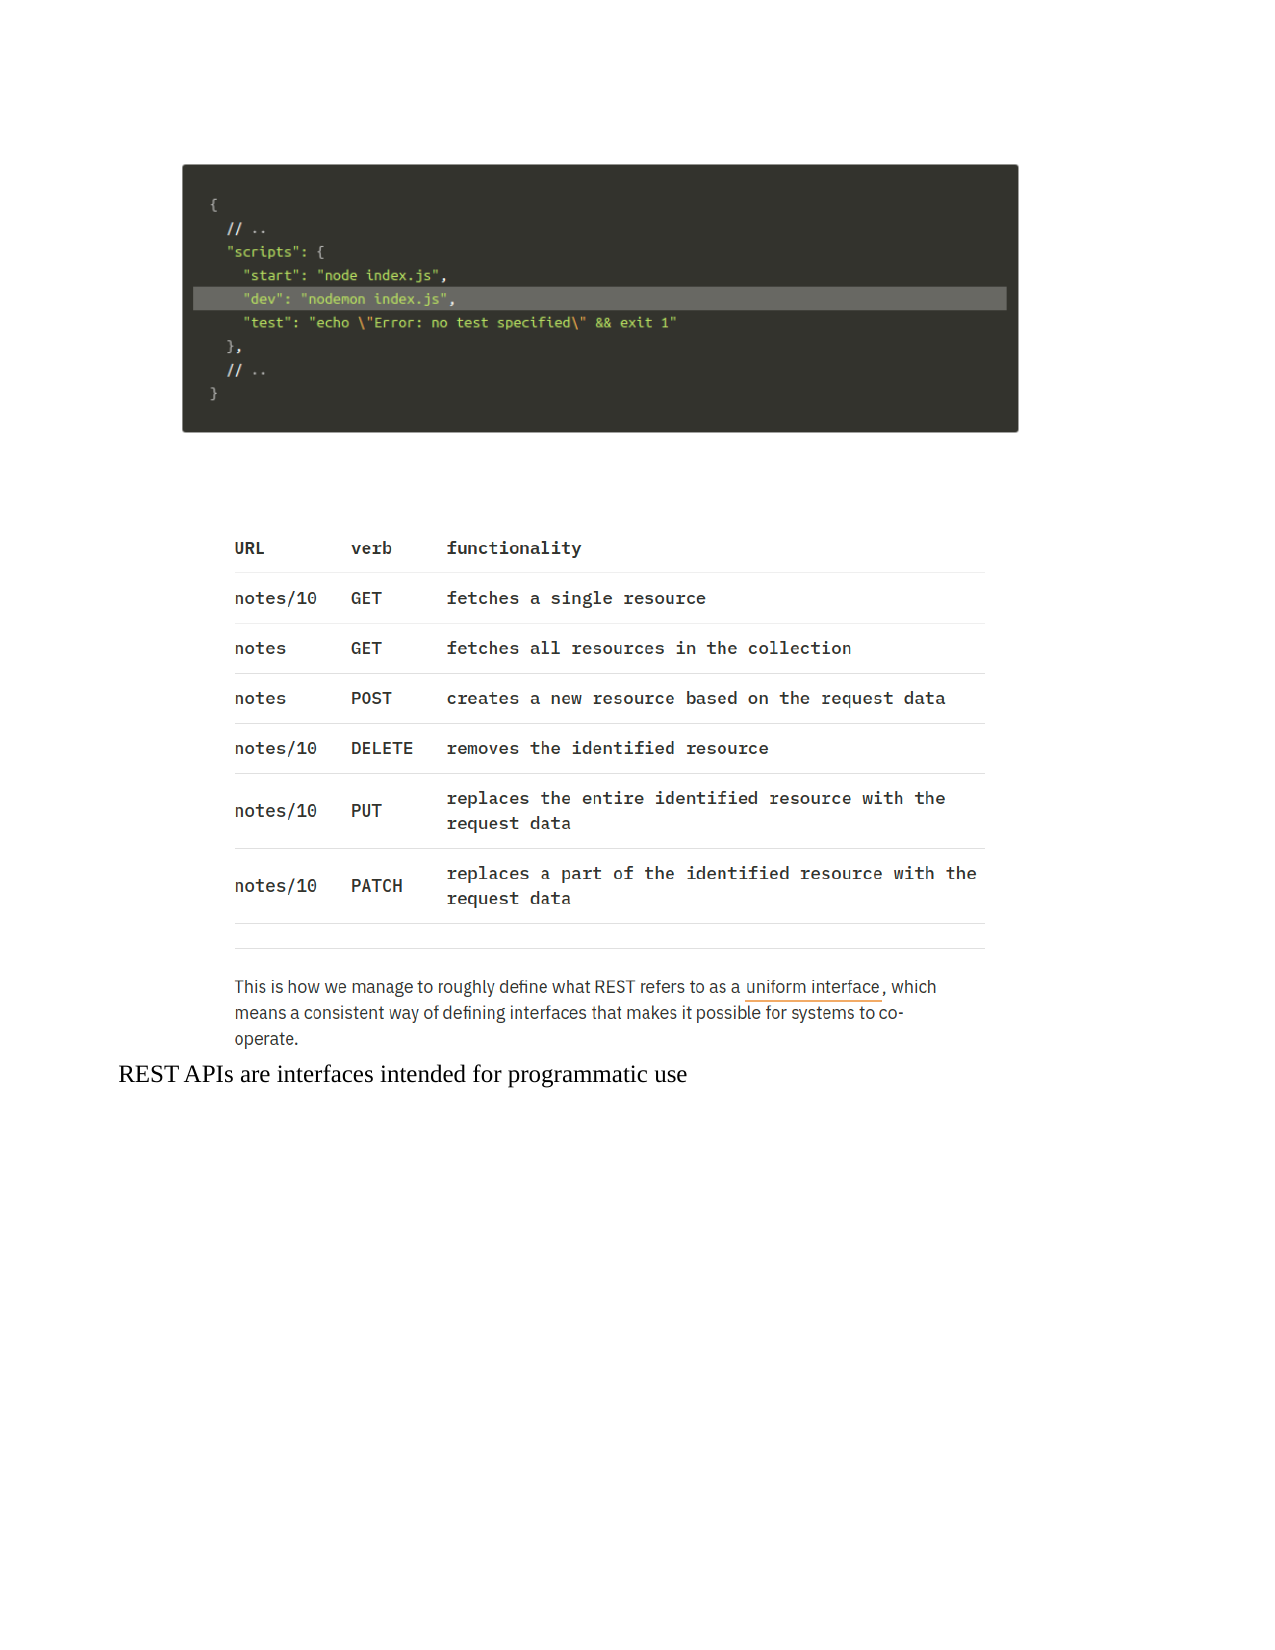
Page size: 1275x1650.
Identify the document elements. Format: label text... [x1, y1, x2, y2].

picture [187, 521, 1028, 1057]
text REST APIs are interfaces intended for programmatic use [118, 1059, 1157, 1087]
picture [146, 142, 1041, 455]
